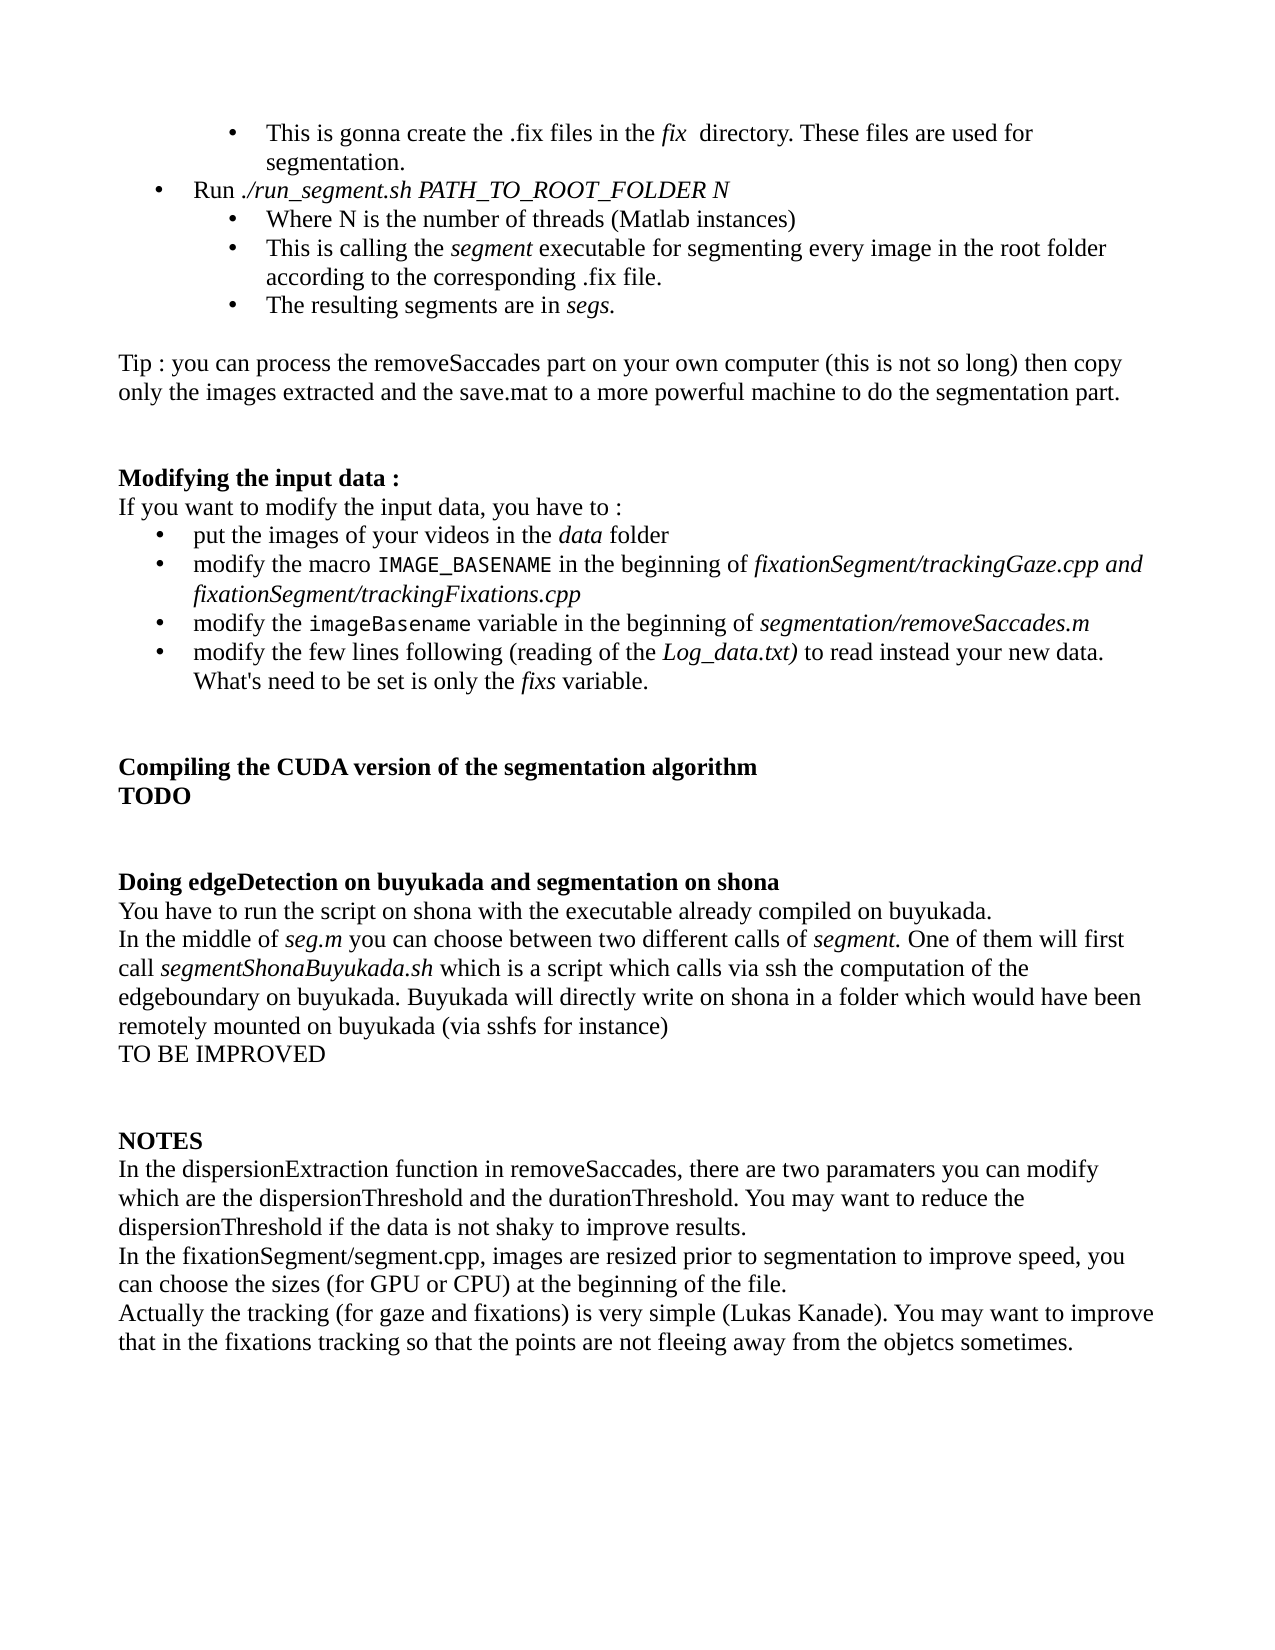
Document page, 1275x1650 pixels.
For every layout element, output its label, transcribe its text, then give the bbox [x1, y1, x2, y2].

list Where N is the number of threads (Matlab instances) [228, 204, 1157, 233]
text In the dispersionExtraction function in removeSaccades, there are two paramaters you can modify which are the dispersionThreshold and the durationThreshold. You may want to reduce the dispersionThreshold if the data is not shaky to improve results. [118, 1154, 1157, 1241]
text In the fixationSegment/segment.cpp, images are resized prior to segmentation to improve speed, you can choose the sizes (for GPU or CPU) at the beginning of the file. [118, 1241, 1157, 1298]
list modify the few lines following (reading of the Log_data.txt) to read instead your new data. What's need to be set is only the fixs variable. [156, 637, 1157, 694]
text TODO [118, 781, 1157, 809]
list modify the imageBasename variable in the beginning of segmentation/removeSaccades.m [156, 608, 1157, 637]
text TO BE IMPROVED [118, 1039, 1157, 1068]
text In the middle of seg.m you can choose between two different calls of segment. One of them will first call segmentShonaBuyukada.sh which is a script which calls via ssh the computation of the edgeboundary on buyukada. Buyukada will directly write on shona in a folder which would have been remotely mounted on buyukada (via sshfs for instance) [118, 924, 1157, 1039]
text Actually the tracking (for gaze and fixations) is very simple (Lukas Kanade). You may want to improve that in the fixations tracking so that the points are not fleeing away from the objetcs sometimes. [118, 1298, 1157, 1356]
text NOTES [118, 1126, 1157, 1154]
list This is calling the segment executable for segmenting every image in the root folder according to the corresponding .fix file. [228, 233, 1157, 291]
text Doing edgeDetection on buyukada and segmentation on shona [118, 867, 1157, 896]
text Tip : you can process the removeSaccades part on your own computer (this is not so long) then copy only the images extracted and the save.mat to a more powerful machine to do the segmentation part. [118, 348, 1157, 406]
list The resulting segments are in segs. [228, 291, 1157, 319]
list modify the macro IMAGE_BASENAME in the beginning of fixationSegment/trackingGaze.cpp and fixationSegment/trackingFixations.cpp [156, 549, 1157, 608]
text You have to run the script on shona with the executable already compiled on buyukada. [118, 896, 1157, 924]
list Run ./run_segment.sh PATH_TO_ROOT_FOLDER N [154, 176, 1157, 204]
list put the images of your videos in the data folder [156, 521, 1157, 549]
text Compiling the CUDA version of the segmentation algorithm [118, 752, 1157, 781]
text If you want to modify the input data, you have to : [118, 492, 1157, 521]
list This is gonna create the .fix files in the fix directory. These files are used for segmentation. [228, 118, 1157, 176]
text Modifying the input data : [118, 463, 1157, 492]
